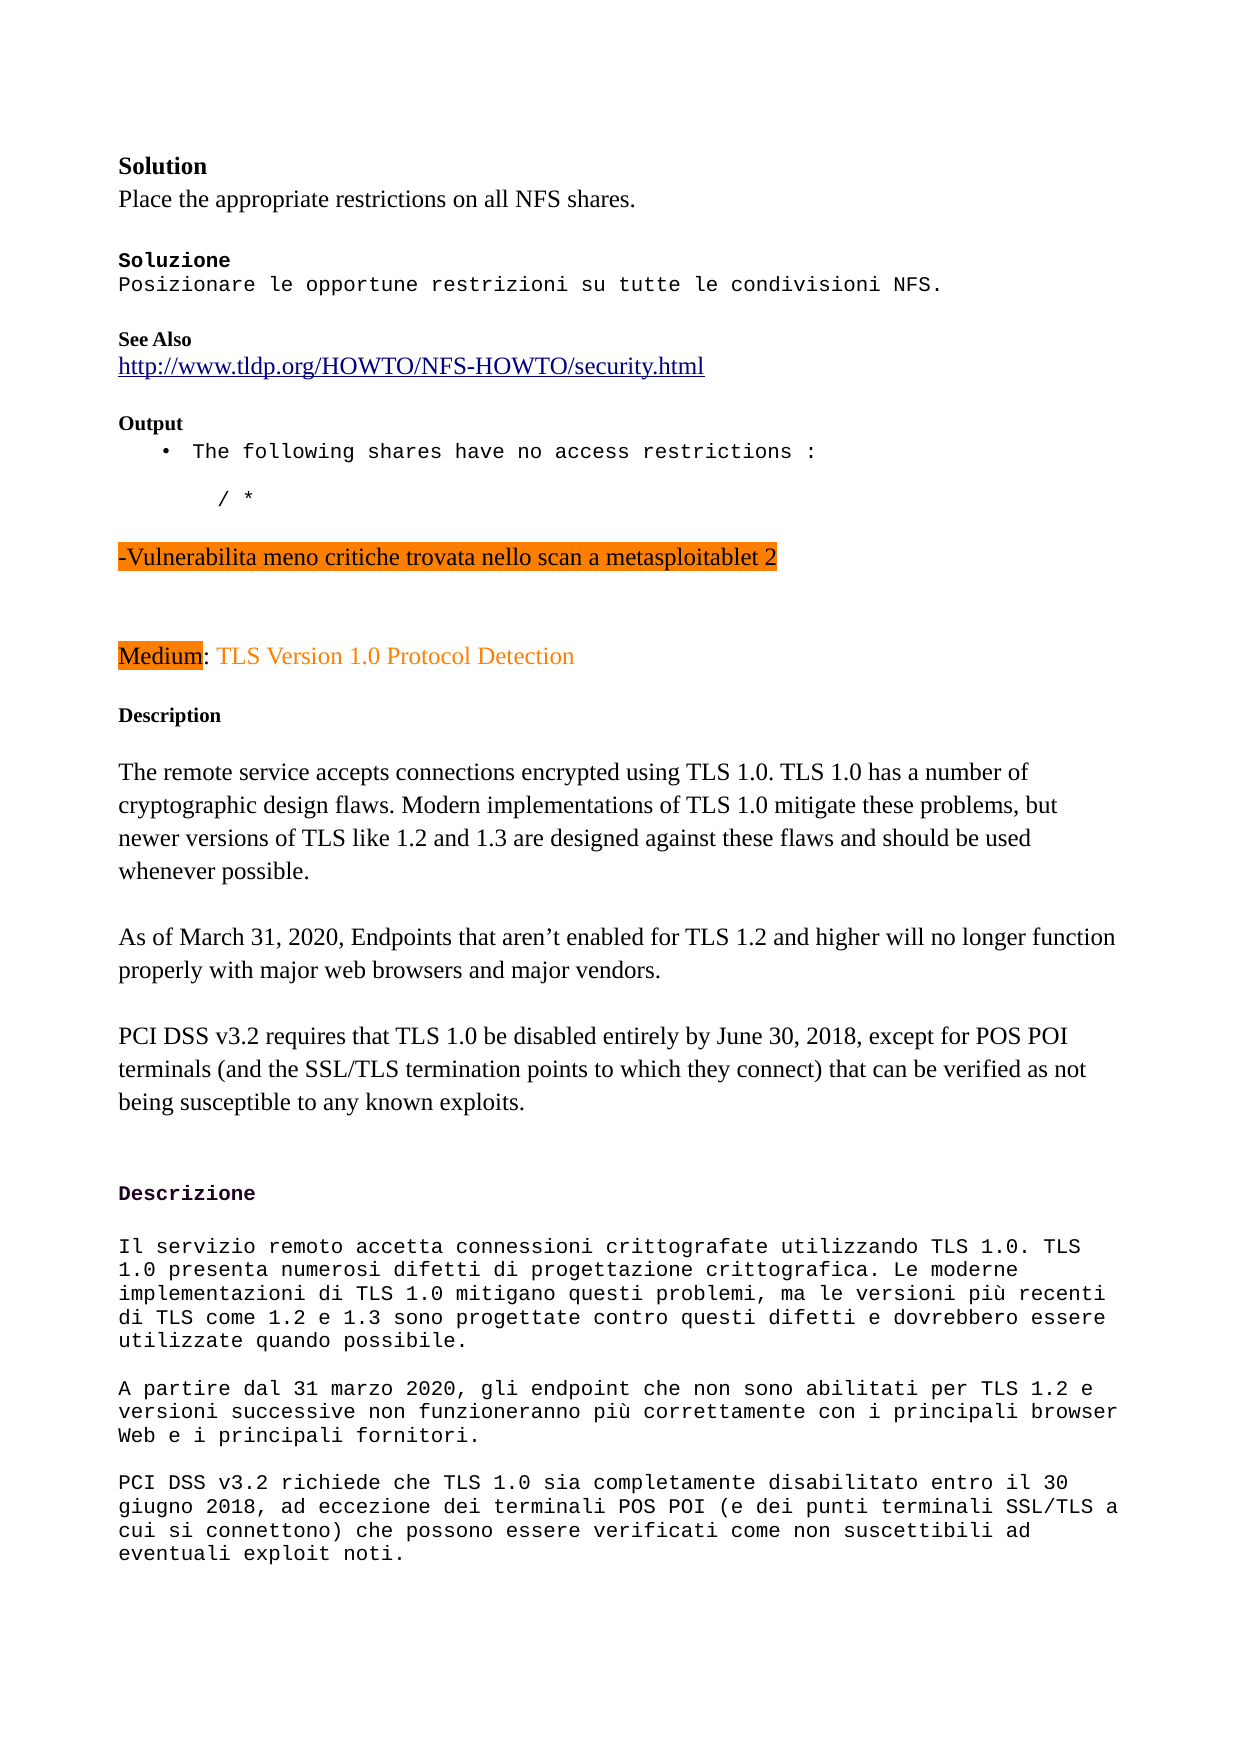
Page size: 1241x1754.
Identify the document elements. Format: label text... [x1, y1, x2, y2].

text Solution [118, 151, 1122, 180]
text Place the appropriate restrictions on all NFS shares. [118, 184, 1122, 213]
text Medium: TLS Version 1.0 Protocol Detection [118, 641, 1122, 670]
subtitle Description [118, 703, 1122, 727]
text Posizionare le opportune restrizioni su tutte le condivisioni NFS. [118, 274, 1122, 297]
text -Vulnerabilita meno critiche trovata nello scan a metasploitablet 2 [118, 542, 1122, 571]
text http://www.tldp.org/HOWTO/NFS-HOWTO/security.html [118, 351, 1122, 380]
text A partire dal 31 marzo 2020, gli endpoint che non sono abilitati per TLS 1.2 e versioni successive non funzioneranno più correttamente con i principali browser Web e i principali fornitori. [118, 1378, 1122, 1449]
list The following shares have no access restrictions : [162, 441, 1122, 465]
text Il servizio remoto accetta connessioni crittografate utilizzando TLS 1.0. TLS 1.0 presenta numerosi difetti di progettazione crittografica. Le moderne implementazioni di TLS 1.0 mitigano questi problemi, ma le versioni più recenti di TLS come 1.2 e 1.3 sono progettate contro questi difetti e dovrebbero essere utilizzate quando possibile. [118, 1236, 1122, 1354]
text PCI DSS v3.2 richiede che TLS 1.0 sia completamente disabilitato entro il 30 giugno 2018, ad eccezione dei terminali POS POI (e dei punti terminali SSL/TLS a cui si connettono) che possono essere verificati come non suscettibili ad eventuali exploit noti. [118, 1472, 1122, 1567]
subtitle Output [118, 411, 1122, 435]
text Soluzione [118, 250, 1122, 274]
subtitle See Also [118, 327, 1122, 351]
text Descrizione [118, 1183, 1122, 1206]
text The remote service accepts connections encrypted using TLS 1.0. TLS 1.0 has a number of cryptographic design flaws. Modern implementations of TLS 1.0 mitigate these problems, but newer versions of TLS like 1.2 and 1.3 are designed against these flaws and should be used whenever possible. As of March 31, 2020, Endpoints that aren’t enabled for TLS 1.2 and higher will no longer function properly with major web browsers and major vendors. PCI DSS v3.2 requires that TLS 1.0 be disabled entirely by June 30, 2018, except for POS POI terminals (and the SSL/TLS termination points to which they connect) that can be verified as not being susceptible to any known exploits. [118, 757, 1122, 1116]
list / * [162, 489, 1122, 512]
